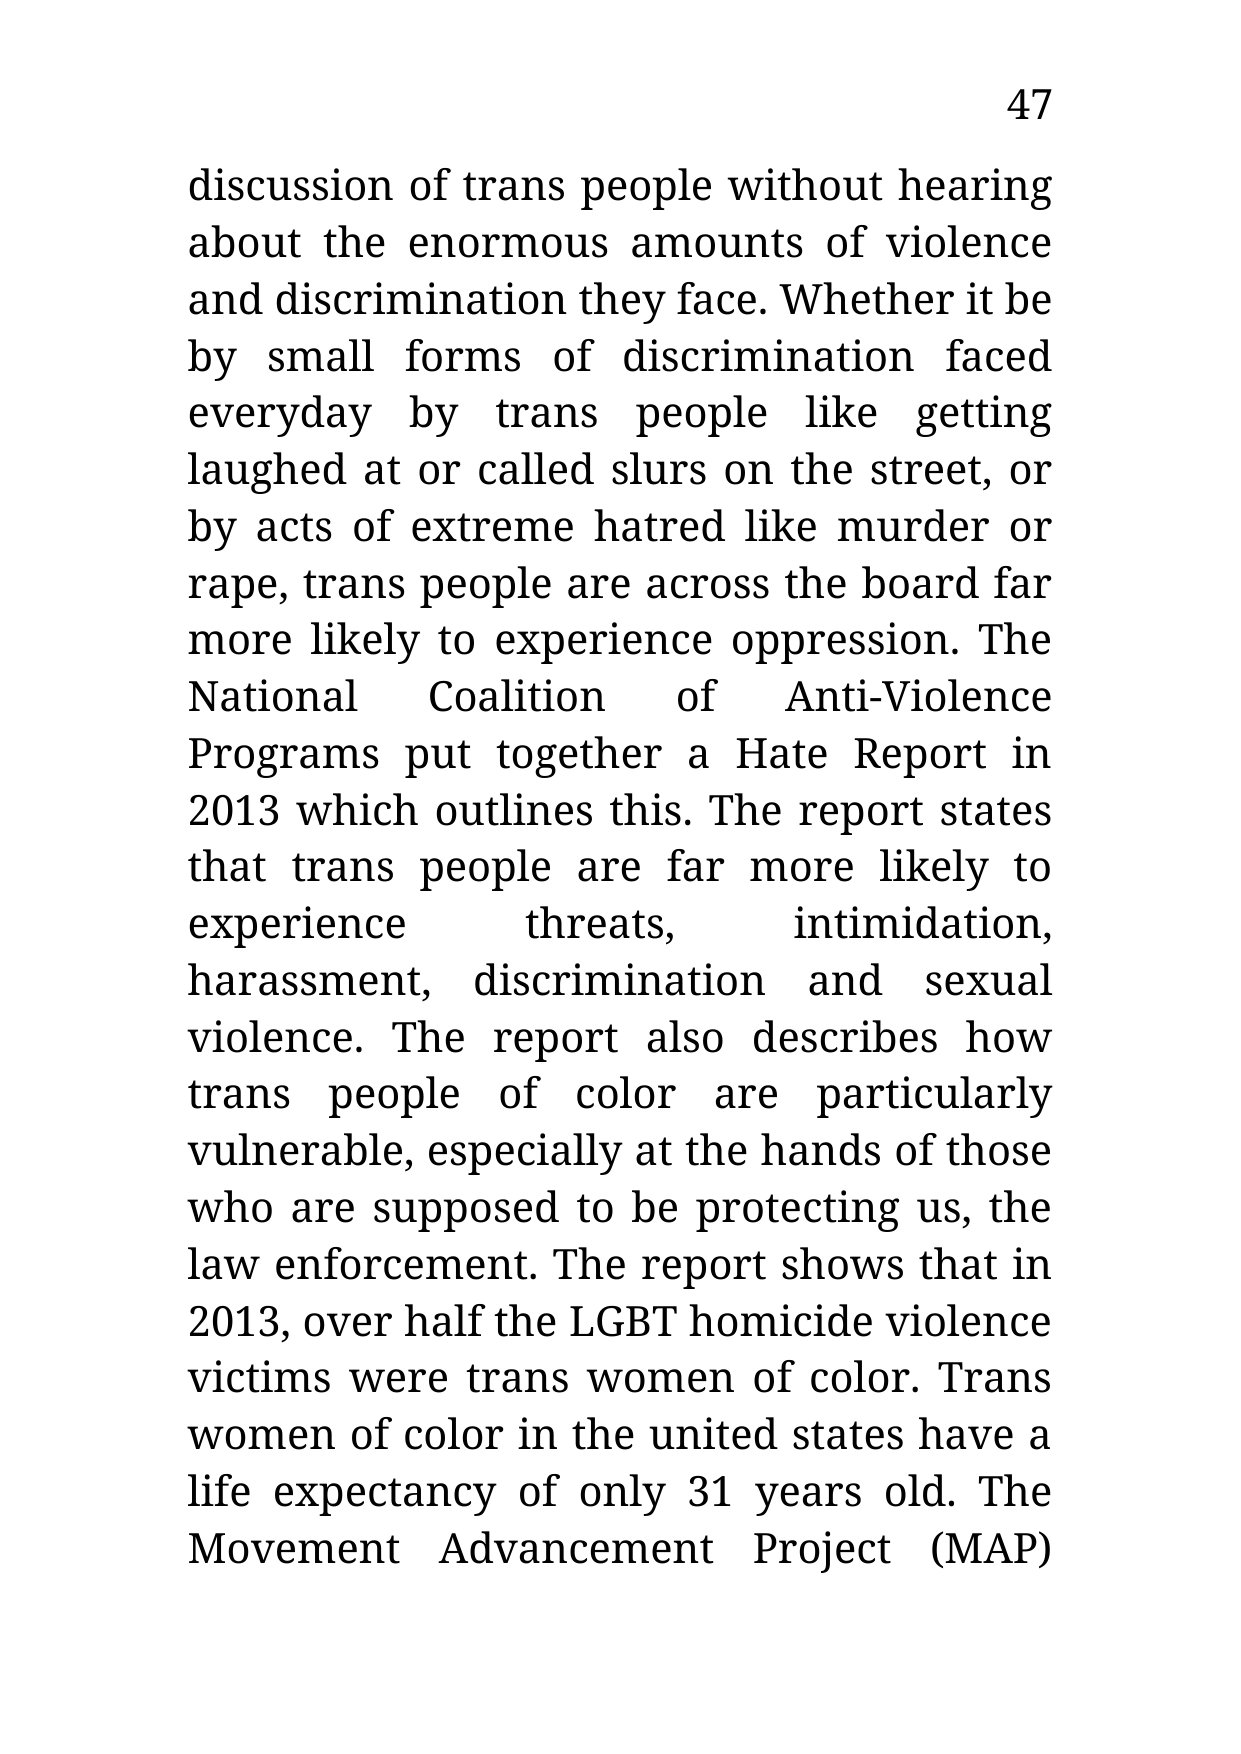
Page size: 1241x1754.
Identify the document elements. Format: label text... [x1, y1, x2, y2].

text discussion of trans people without hearing about the enormous amounts of violence and discrimination they face. Whether it be by small forms of discrimination faced everyday by trans people like getting laughed at or called slurs on the street, or by acts of extreme hatred like murder or rape, trans people are across the board far more likely to experience oppression. The National Coalition of Anti-Violence Programs put together a Hate Report in 2013 which outlines this. The report states that trans people are far more likely to experience threats, intimidation, harassment, discrimination and sexual violence. The report also describes how trans people of color are particularly vulnerable, especially at the hands of those who are supposed to be protecting us, the law enforcement. The report shows that in 2013, over half the LGBT homicide violence victims were trans women of color. Trans women of color in the united states have a life expectancy of only 31 years old. The Movement Advancement Project (MAP) [187, 156, 1053, 1575]
